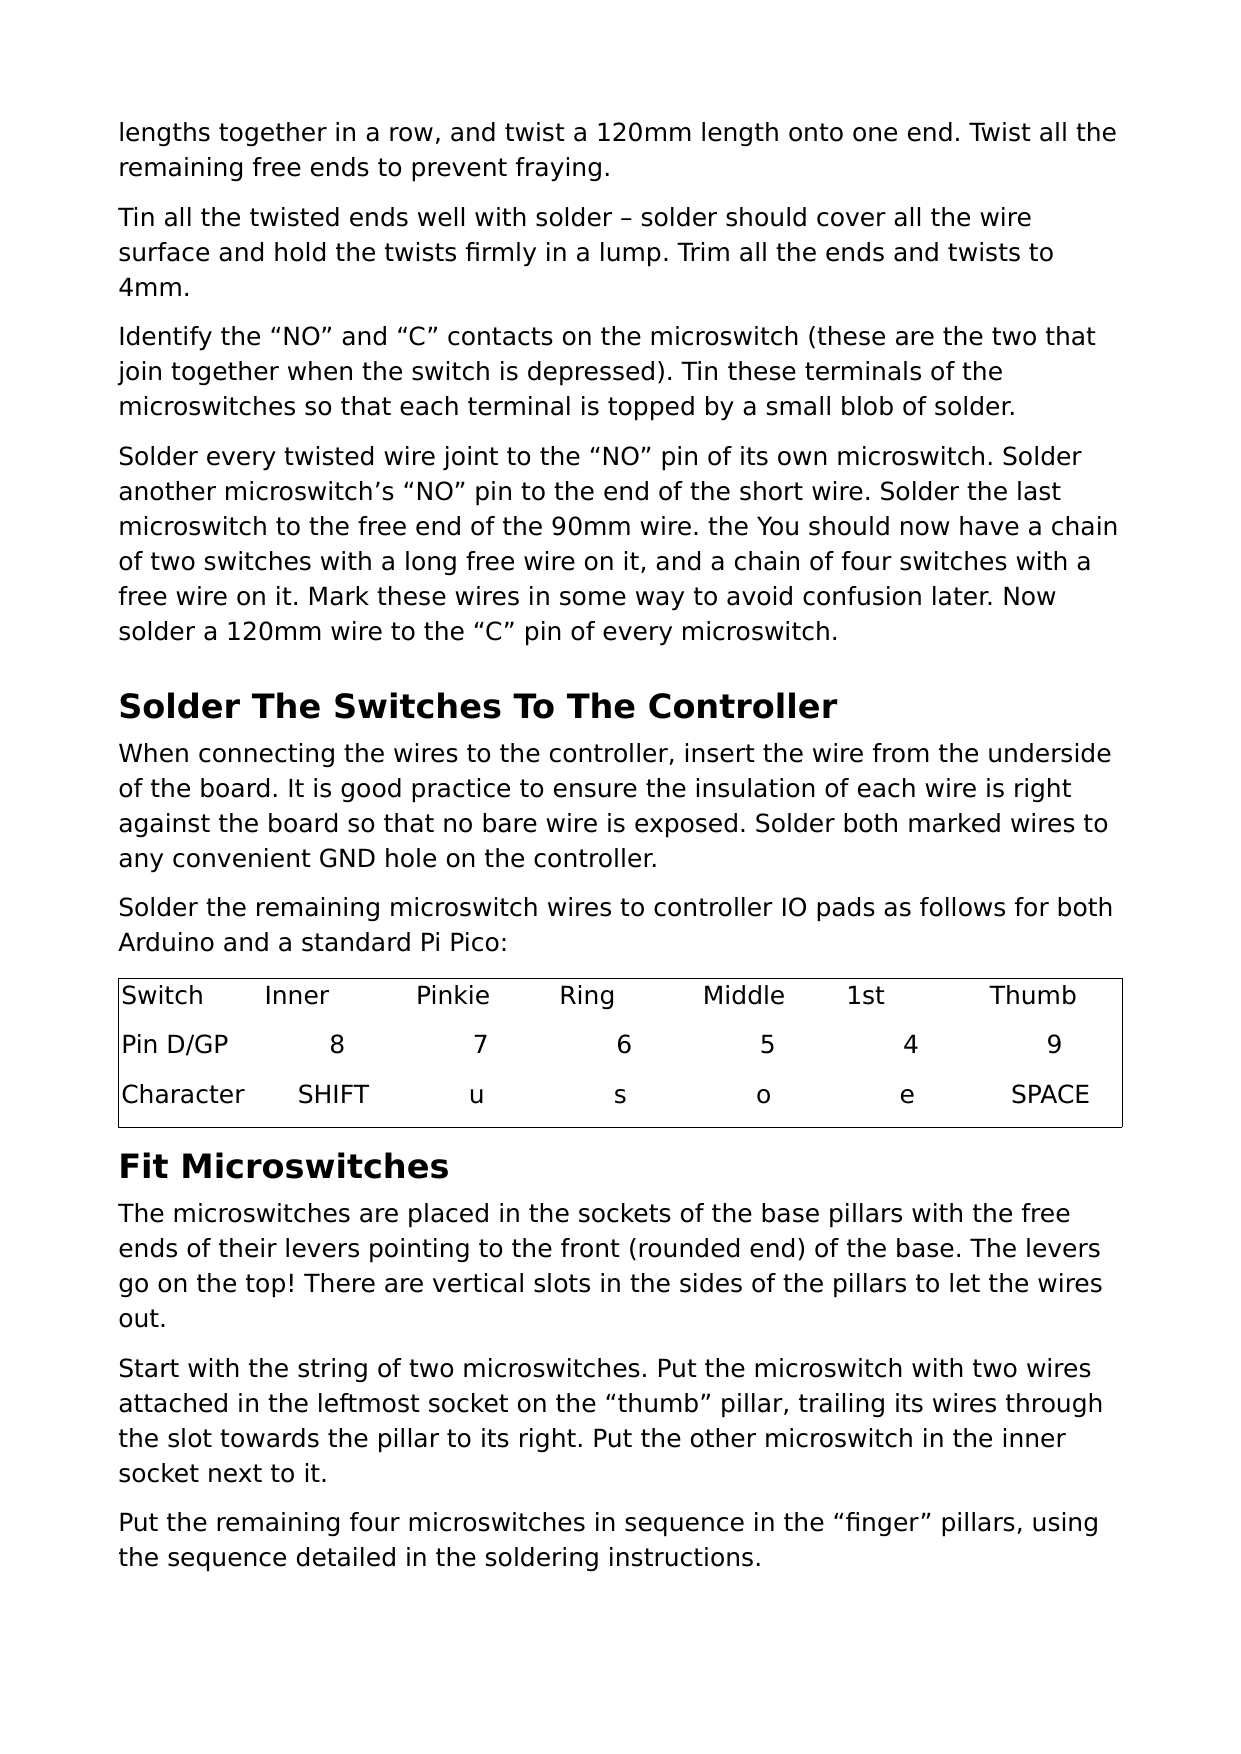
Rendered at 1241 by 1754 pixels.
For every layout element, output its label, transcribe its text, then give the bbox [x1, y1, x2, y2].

table_cell SHIFT [261, 1077, 405, 1127]
subtitle Solder The Switches To The Controller [118, 687, 1122, 726]
table_cell 9 [979, 1028, 1122, 1077]
table_cell u [405, 1077, 548, 1127]
table_header Pinkie [405, 979, 548, 1028]
table_cell Character [119, 1077, 261, 1127]
text Solder the remaining microswitch wires to controller IO pads as follows for both Arduino and a standard Pi Pico: [118, 893, 1122, 958]
text lengths together in a row, and twist a 120mm length onto one end. Twist all the remaining free ends to prevent fraying. [118, 118, 1122, 182]
text Solder every twisted wire joint to the “NO” pin of its own microswitch. Solder another microswitch’s “NO” pin to the end of the short wire. Solder the last microswitch to the free end of the 90mm wire. the You should now have a chain of two switches with a long free wire on it, and a chain of four switches with a free wire on it. Mark these wires in some way to avoid confusion later. Now solder a 120mm wire to the “C” pin of every microswitch. [118, 442, 1122, 646]
subtitle Fit Microswitches [118, 1148, 1122, 1187]
text Identify the “NO” and “C” contacts on the microswitch (these are the two that join together when the switch is depressed). Tin these terminals of the microswitches so that each terminal is topped by a small blob of solder. [118, 322, 1122, 421]
table_header Inner [261, 979, 405, 1028]
text When connecting the wires to the controller, insert the wire from the underside of the board. It is good practice to ensure the insulation of each wire is right against the board so that no bare wire is exposed. Solder both marked wires to any convenient GND hole on the controller. [118, 739, 1122, 873]
table_header Middle [692, 979, 835, 1028]
table_cell 5 [692, 1028, 835, 1077]
table_cell s [548, 1077, 692, 1127]
table_cell 4 [835, 1028, 979, 1077]
table_cell 6 [548, 1028, 692, 1077]
text Start with the string of two microswitches. Put the microswitch with two wires attached in the leftmost socket on the “thumb” pillar, trailing its wires through the slot towards the pillar to its right. Put the other microswitch in the inner socket next to it. [118, 1354, 1122, 1488]
table_header 1st [835, 979, 979, 1028]
table_cell 8 [261, 1028, 405, 1077]
table_header Thumb [979, 979, 1122, 1028]
table_cell e [835, 1077, 979, 1127]
table_cell o [692, 1077, 835, 1127]
text Put the remaining four microswitches in sequence in the “finger” pillars, using the sequence detailed in the soldering instructions. [118, 1508, 1122, 1573]
text The microswitches are placed in the sockets of the base pillars with the free ends of their levers pointing to the front (rounded end) of the base. The levers go on the top! There are vertical slots in the sides of the pillars to let the wires out. [118, 1199, 1122, 1333]
table_cell 7 [405, 1028, 548, 1077]
table_cell SPACE [979, 1077, 1122, 1127]
table_header Ring [548, 979, 692, 1028]
table_header Switch [119, 979, 261, 1028]
table_cell Pin D/GP [119, 1028, 261, 1077]
text Tin all the twisted ends well with solder – solder should cover all the wire surface and hold the twists firmly in a lump. Trim all the ends and twists to 4mm. [118, 203, 1122, 302]
